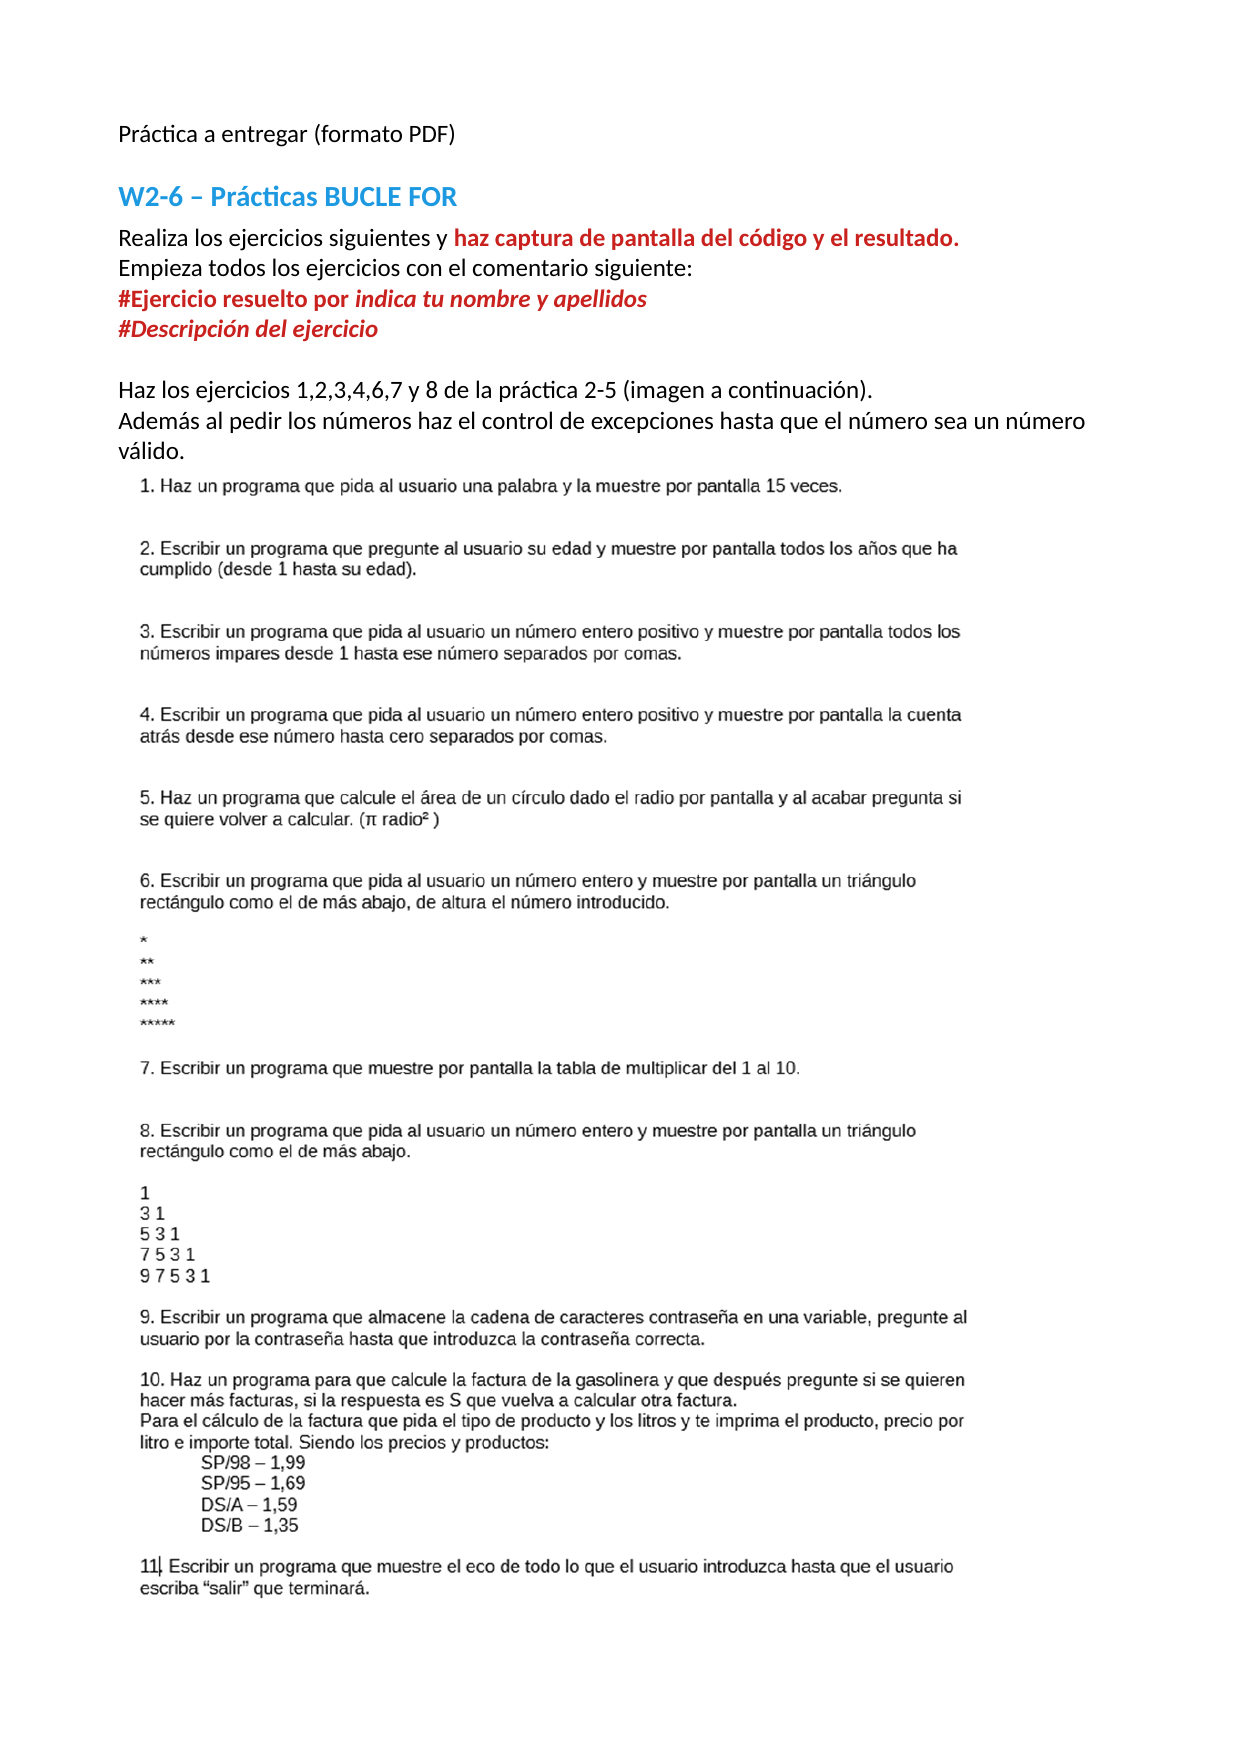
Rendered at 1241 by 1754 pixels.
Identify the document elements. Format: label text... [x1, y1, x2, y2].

text Empieza todos los ejercicios con el comentario siguiente: [118, 252, 1122, 283]
text Realiza los ejercicios siguientes y haz captura de pantalla del código y el resultado. [118, 222, 1122, 252]
text Práctica a entregar (formato PDF) [118, 118, 1122, 149]
subtitle W2-6 – Prácticas BUCLE FOR [118, 178, 1122, 213]
text Además al pedir los números haz el control de excepciones hasta que el número sea un número válido. [118, 405, 1122, 466]
text #Descripción del ejercicio [118, 313, 1122, 344]
text #Ejercicio resuelto por indica tu nombre y apellidos [118, 283, 1122, 313]
text Haz los ejercicios 1,2,3,4,6,7 y 8 de la práctica 2-5 (imagen a continuación). [118, 374, 1122, 405]
